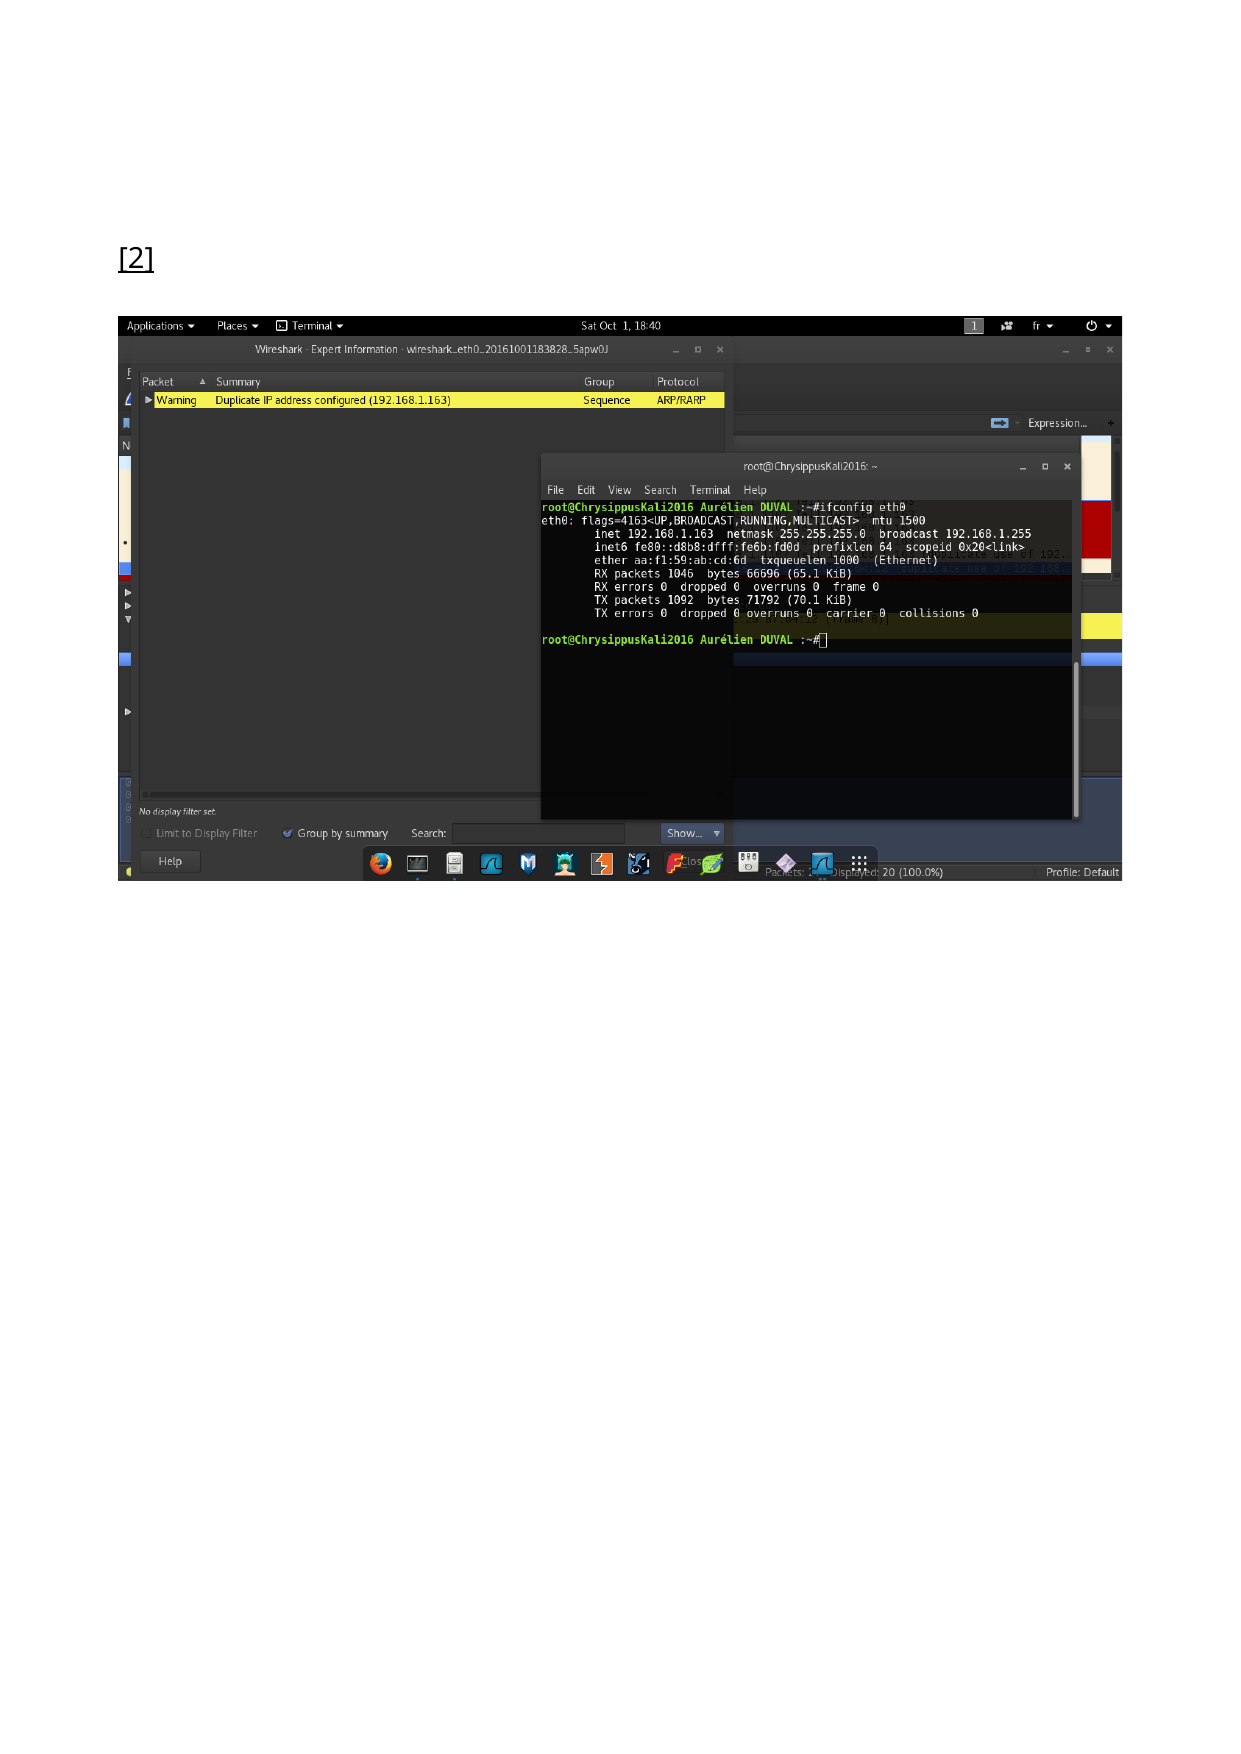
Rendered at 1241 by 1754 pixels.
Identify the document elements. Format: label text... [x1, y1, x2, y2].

text [2] [118, 237, 1122, 277]
picture [118, 316, 1123, 881]
